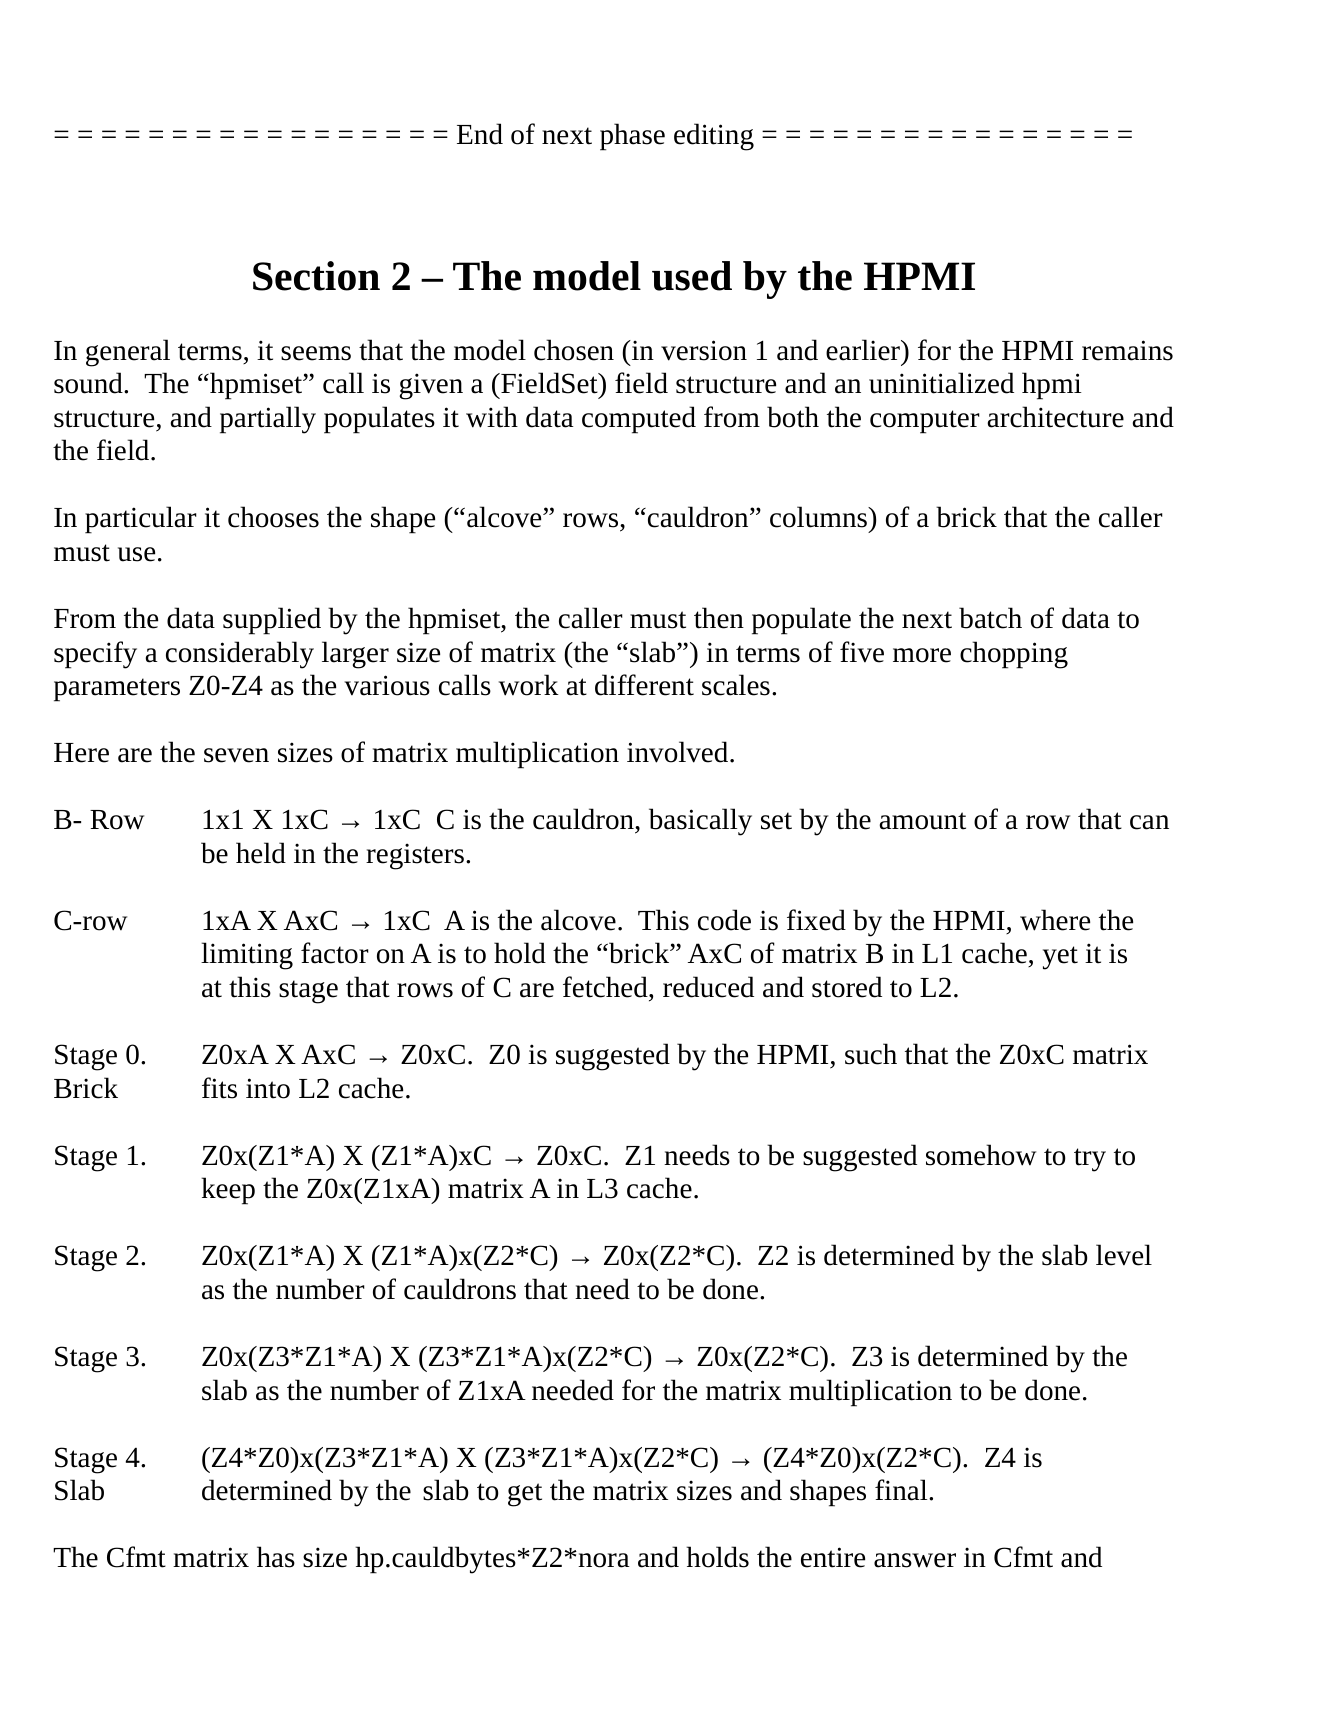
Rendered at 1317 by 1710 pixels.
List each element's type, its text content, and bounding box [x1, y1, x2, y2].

text Stage 2. Z0x(Z1*A) X (Z1*A)x(Z2*C) → Z0x(Z2*C). Z2 is determined by the slab level [53, 1238, 1174, 1272]
text B- Row 1x1 X 1xC → 1xC C is the cauldron, basically set by the amount of a row that can [53, 802, 1174, 836]
text slab as the number of Z1xA needed for the matrix multiplication to be done. [53, 1373, 1174, 1406]
text Brick fits into L2 cache. [53, 1071, 1174, 1104]
text Stage 1. Z0x(Z1*A) X (Z1*A)xC → Z0xC. Z1 needs to be suggested somehow to try to [53, 1138, 1174, 1171]
text From the data supplied by the hpmiset, the caller must then populate the next batch of data to specify a considerably larger size of matrix (the “slab”) in terms of five more chopping parameters Z0-Z4 as the various calls work at different scales. [53, 601, 1174, 702]
text = = = = = = = = = = = = = = = = = End of next phase editing = = = = = = = = = = = = = = = = [53, 117, 1174, 151]
text Stage 3. Z0x(Z3*Z1*A) X (Z3*Z1*A)x(Z2*C) → Z0x(Z2*C). Z3 is determined by the [53, 1339, 1174, 1373]
text be held in the registers. [53, 836, 1174, 869]
text keep the Z0x(Z1xA) matrix A in L3 cache. [53, 1171, 1174, 1205]
text Stage 4. (Z4*Z0)x(Z3*Z1*A) X (Z3*Z1*A)x(Z2*C) → (Z4*Z0)x(Z2*C). Z4 is [53, 1440, 1174, 1473]
text Stage 0. Z0xA X AxC → Z0xC. Z0 is suggested by the HPMI, such that the Z0xC matrix [53, 1037, 1174, 1071]
text as the number of cauldrons that need to be done. [53, 1272, 1174, 1306]
text In particular it chooses the shape (“alcove” rows, “cauldron” columns) of a brick that the caller must use. [53, 501, 1174, 568]
text Section 2 – The model used by the HPMI [53, 251, 1174, 299]
text limiting factor on A is to hold the “brick” AxC of matrix B in L1 cache, yet it is [53, 937, 1174, 970]
text C-row 1xA X AxC → 1xC A is the alcove. This code is fixed by the HPMI, where the [53, 903, 1174, 937]
text at this stage that rows of C are fetched, reduced and stored to L2. [53, 970, 1174, 1004]
text In general terms, it seems that the model chosen (in version 1 and earlier) for the HPMI remains sound. The “hpmiset” call is given a (FieldSet) field structure and an uninitialized hpmi structure, and partially populates it with data computed from both the computer architecture and the field. [53, 333, 1174, 467]
text The Cfmt matrix has size hp.cauldbytes*Z2*nora and holds the entire answer in Cfmt and [53, 1540, 1174, 1574]
text Here are the seven sizes of matrix multiplication involved. [53, 735, 1174, 769]
text Slab determined by the slab to get the matrix sizes and shapes final. [53, 1473, 1174, 1507]
